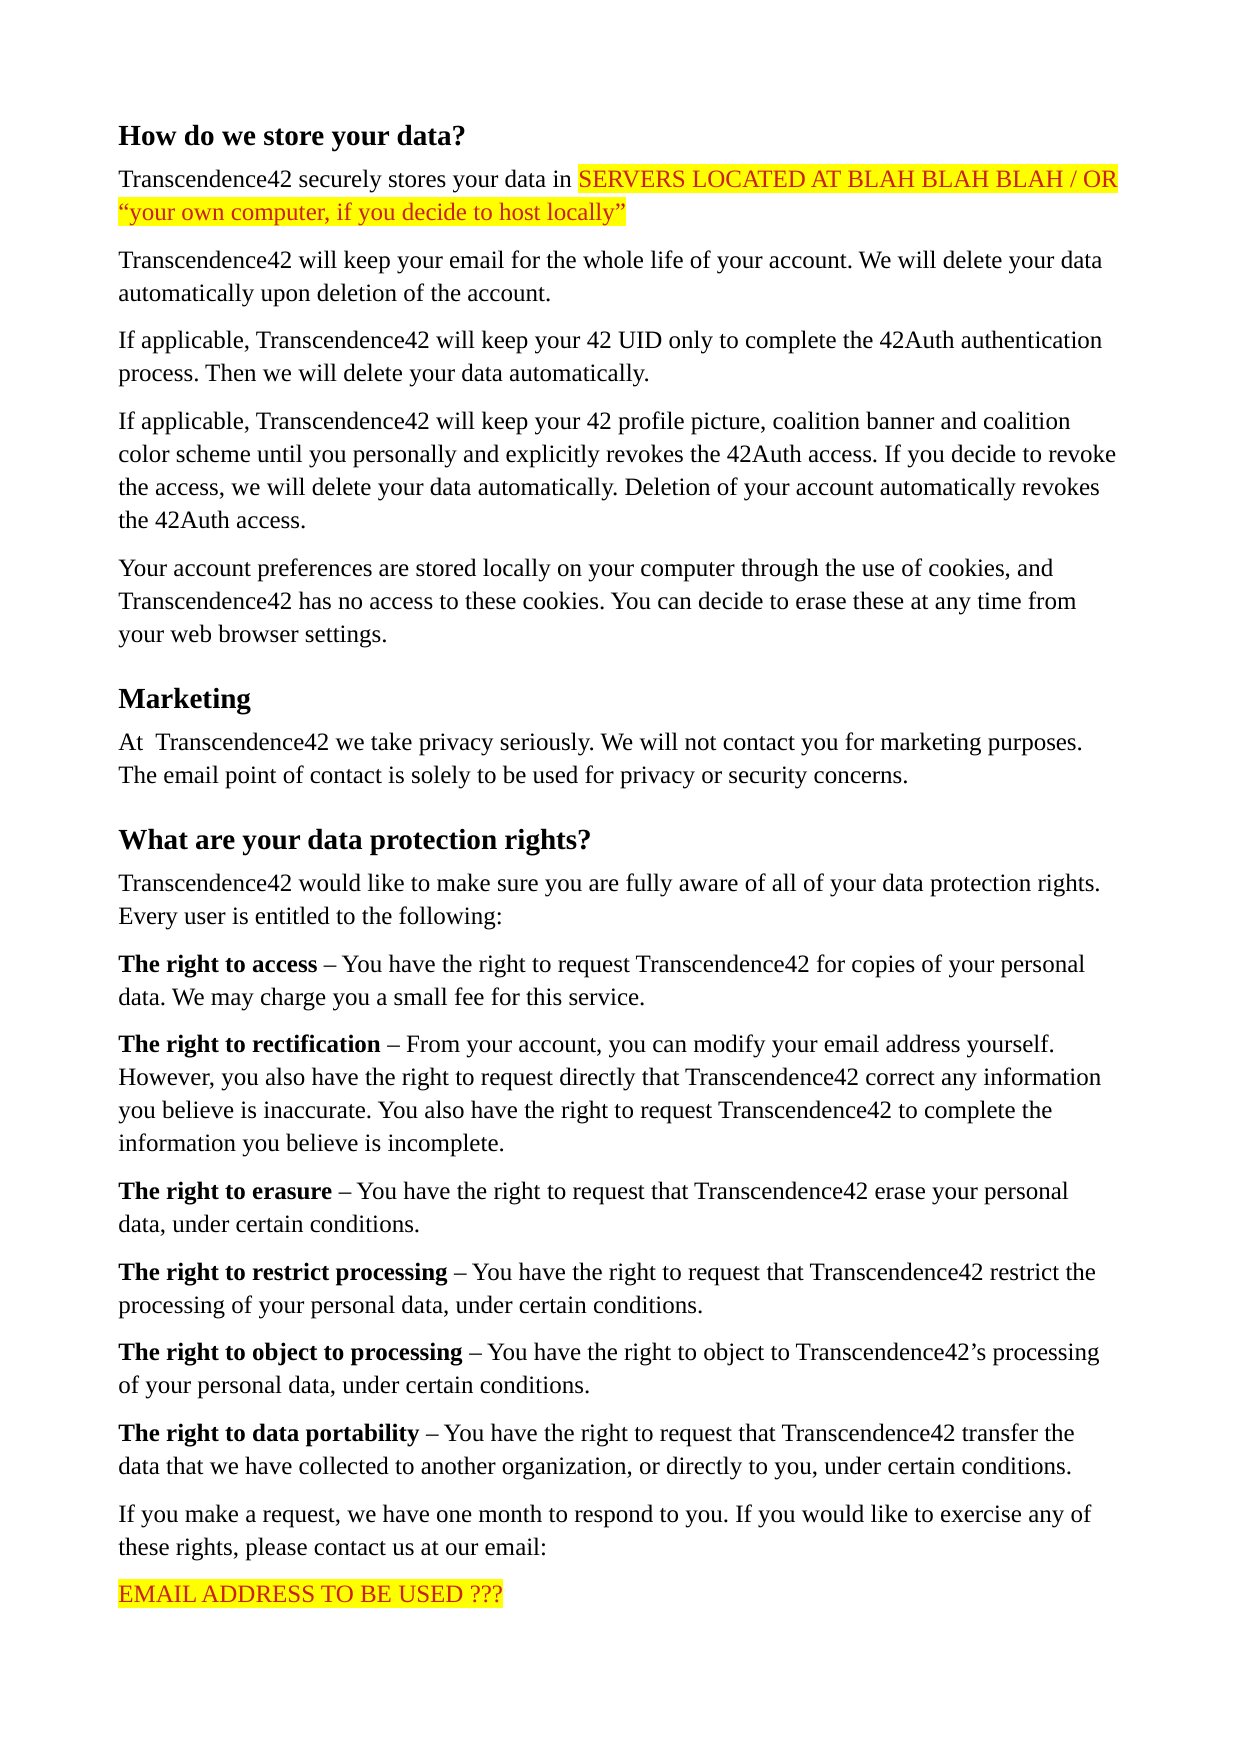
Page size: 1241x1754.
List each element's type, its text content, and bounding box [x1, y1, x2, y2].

text The right to restrict processing – You have the right to request that Transcendence42 restrict the processing of your personal data, under certain conditions. [118, 1257, 1122, 1318]
subtitle How do we store your data? [118, 118, 1122, 152]
text The right to data portability – You have the right to request that Transcendence42 transfer the data that we have collected to another organization, or directly to you, under certain conditions. [118, 1418, 1122, 1480]
text If applicable, Transcendence42 will keep your 42 UID only to complete the 42Auth authentication process. Then we will delete your data automatically. [118, 325, 1122, 387]
text Transcendence42 securely stores your data in SERVERS LOCATED AT BLAH BLAH BLAH / OR “your own computer, if you decide to host locally” [118, 164, 1122, 226]
text The right to object to processing – You have the right to object to Transcendence42’s processing of your personal data, under certain conditions. [118, 1337, 1122, 1399]
subtitle What are your data protection rights? [118, 822, 1122, 856]
text Transcendence42 will keep your email for the whole life of your account. We will delete your data automatically upon deletion of the account. [118, 245, 1122, 307]
text Transcendence42 would like to make sure you are fully aware of all of your data protection rights. Every user is entitled to the following: [118, 868, 1122, 930]
text If you make a request, we have one month to respond to you. If you would like to exercise any of these rights, please contact us at our email: [118, 1499, 1122, 1560]
text The right to access – You have the right to request Transcendence42 for copies of your personal data. We may charge you a small fee for this service. [118, 949, 1122, 1011]
text The right to rectification – From your account, you can modify your email address yourself. However, you also have the right to request directly that Transcendence42 correct any information you believe is inaccurate. You also have the right to request Transcendence42 to complete the information you believe is incomplete. [118, 1029, 1122, 1157]
text Your account preferences are stored locally on your computer through the use of cookies, and Transcendence42 has no access to these cookies. You can decide to erase these at any time from your web browser settings. [118, 553, 1122, 647]
subtitle Marketing [118, 681, 1122, 714]
text At Transcendence42 we take privacy seriously. We will not contact you for marketing purposes. The email point of contact is solely to be used for privacy or security concerns. [118, 727, 1122, 789]
text The right to erasure – You have the right to request that Transcendence42 erase your personal data, under certain conditions. [118, 1176, 1122, 1238]
text EMAIL ADDRESS TO BE USED ??? [118, 1579, 1122, 1608]
text If applicable, Transcendence42 will keep your 42 profile picture, coalition banner and coalition color scheme until you personally and explicitly revokes the 42Auth access. If you decide to revoke the access, we will delete your data automatically. Deletion of your account automatically revokes the 42Auth access. [118, 406, 1122, 534]
